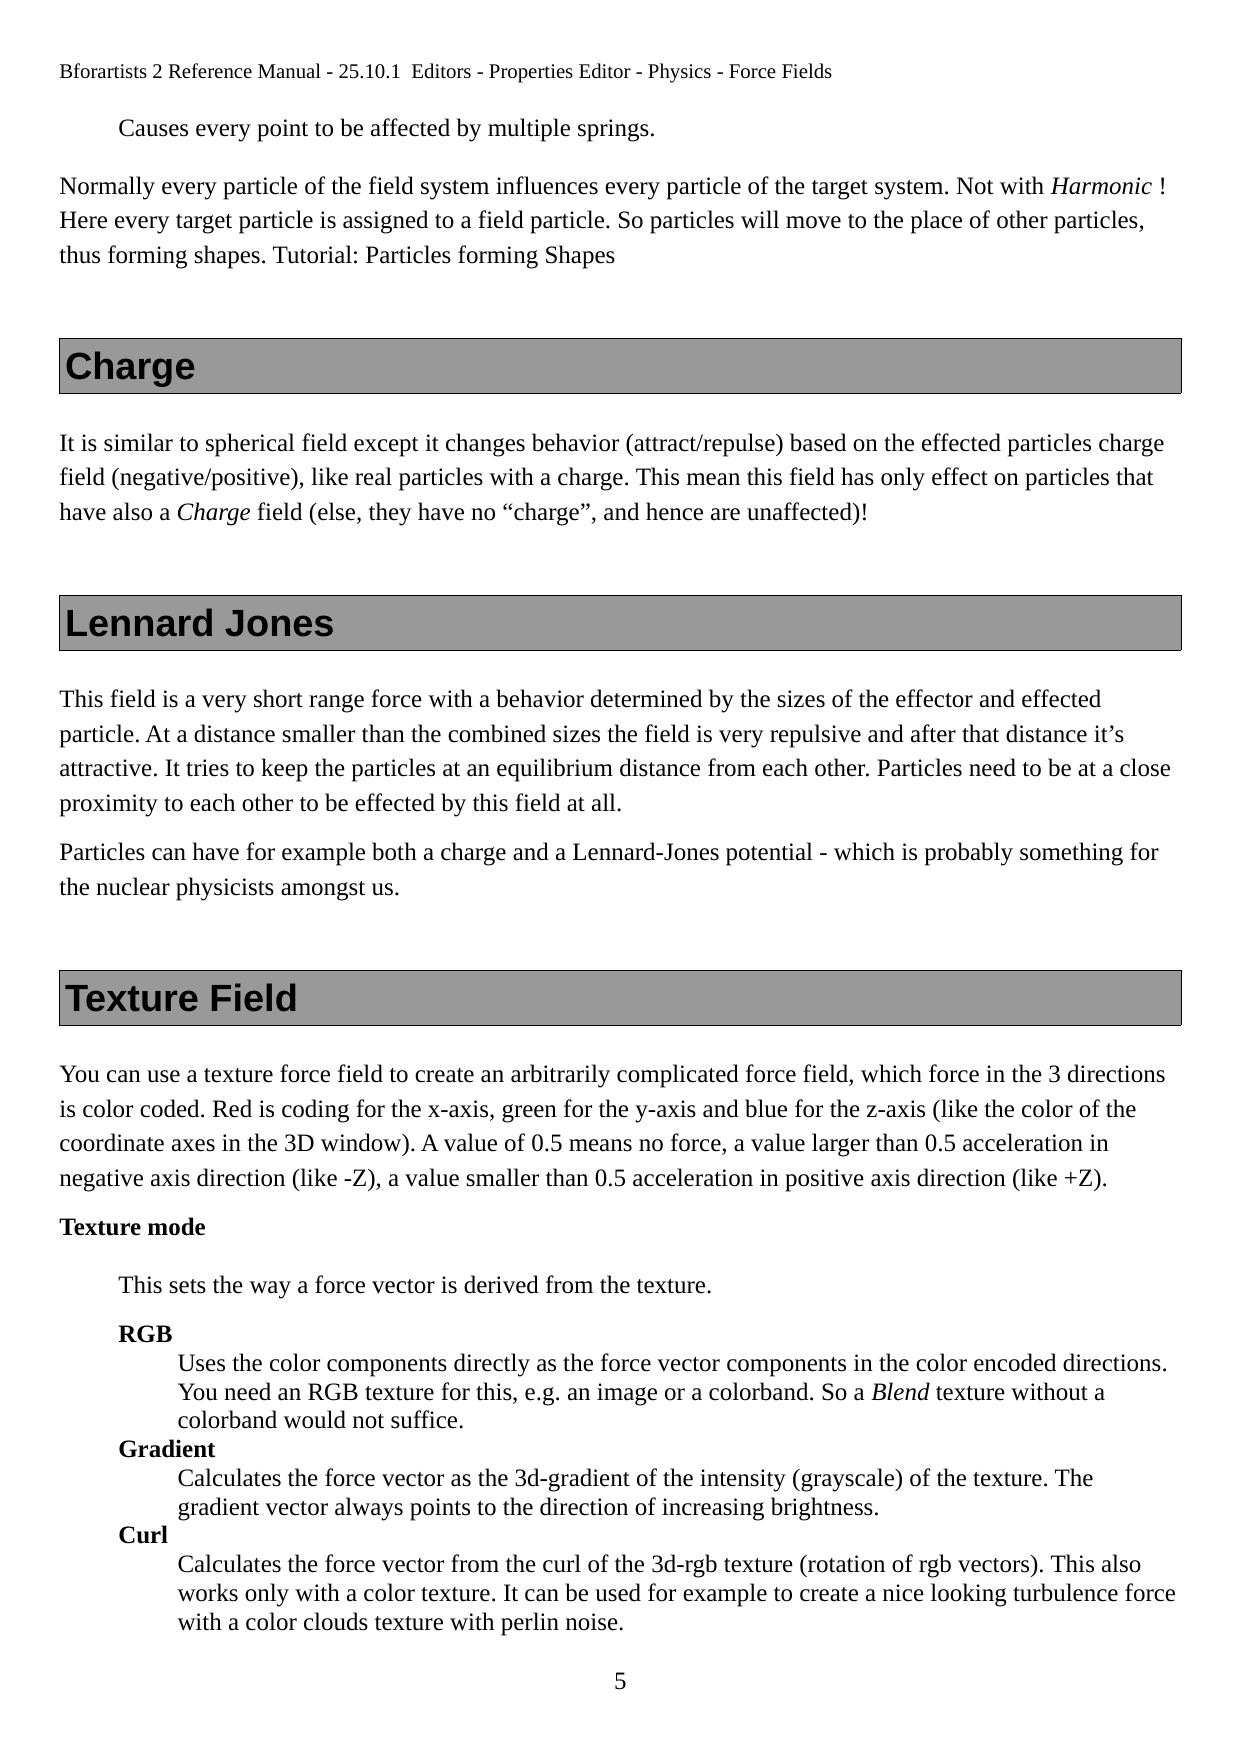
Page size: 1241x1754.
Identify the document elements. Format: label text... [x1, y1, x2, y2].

text This sets the way a force vector is derived from the texture. [118, 1270, 1181, 1299]
list Calculates the force vector as the 3d-gradient of the intensity (grayscale) of the texture. The gradient vector always points to the direction of increasing brightness. [177, 1463, 1181, 1521]
table_header Lennard Jones [60, 596, 1181, 650]
list Causes every point to be affected by multiple springs. [118, 113, 1181, 141]
text It is similar to spherical field except it changes behavior (attract/repulse) based on the effected particles charge field (negative/positive), like real particles with a charge. This mean this field has only effect on particles that have also a Charge field (else, they have no “charge”, and hence are unaffected)! [59, 428, 1181, 525]
text Normally every particle of the field system influences every particle of the target system. Not with Harmonic ! Here every target particle is assigned to a field particle. So particles will move to the place of other particles, thus forming shapes. Tutorial: Particles forming Shapes [59, 171, 1181, 268]
table_header Texture Field [60, 971, 1181, 1025]
list Uses the color components directly as the force vector components in the color encoded directions. You need an RGB texture for this, e.g. an image or a colorband. So a Blend texture without a colorband would not suffice. [177, 1348, 1181, 1434]
text Particles can have for example both a charge and a Lennard-Jones potential - which is probably something for the nuclear physicists amongst us. [59, 837, 1181, 900]
text This field is a very short range force with a behavior determined by the sizes of the effector and effected particle. At a distance smaller than the combined sizes the field is very repulsive and after that distance it’s attractive. It tries to keep the particles at an equilibrium distance from each other. Particles need to be at a close proximity to each other to be effected by this field at all. [59, 684, 1181, 817]
subtitle Texture mode [59, 1212, 1181, 1241]
subtitle Gradient [118, 1434, 1181, 1463]
subtitle Curl [118, 1521, 1181, 1549]
subtitle RGB [118, 1319, 1181, 1348]
list Calculates the force vector from the curl of the 3d-rgb texture (rotation of rgb vectors). This also works only with a color texture. It can be used for example to create a nice looking turbulence force with a color clouds texture with perlin noise. [177, 1549, 1181, 1636]
table_header Charge [60, 339, 1181, 393]
text You can use a texture force field to create an arbitrarily complicated force field, which force in the 3 directions is color coded. Red is coding for the x-axis, green for the y-axis and blue for the z-axis (like the color of the coordinate axes in the 3D window). A value of 0.5 means no force, a value larger than 0.5 acceleration in negative axis direction (like -Z), a value smaller than 0.5 acceleration in positive axis direction (like +Z). [59, 1059, 1181, 1192]
